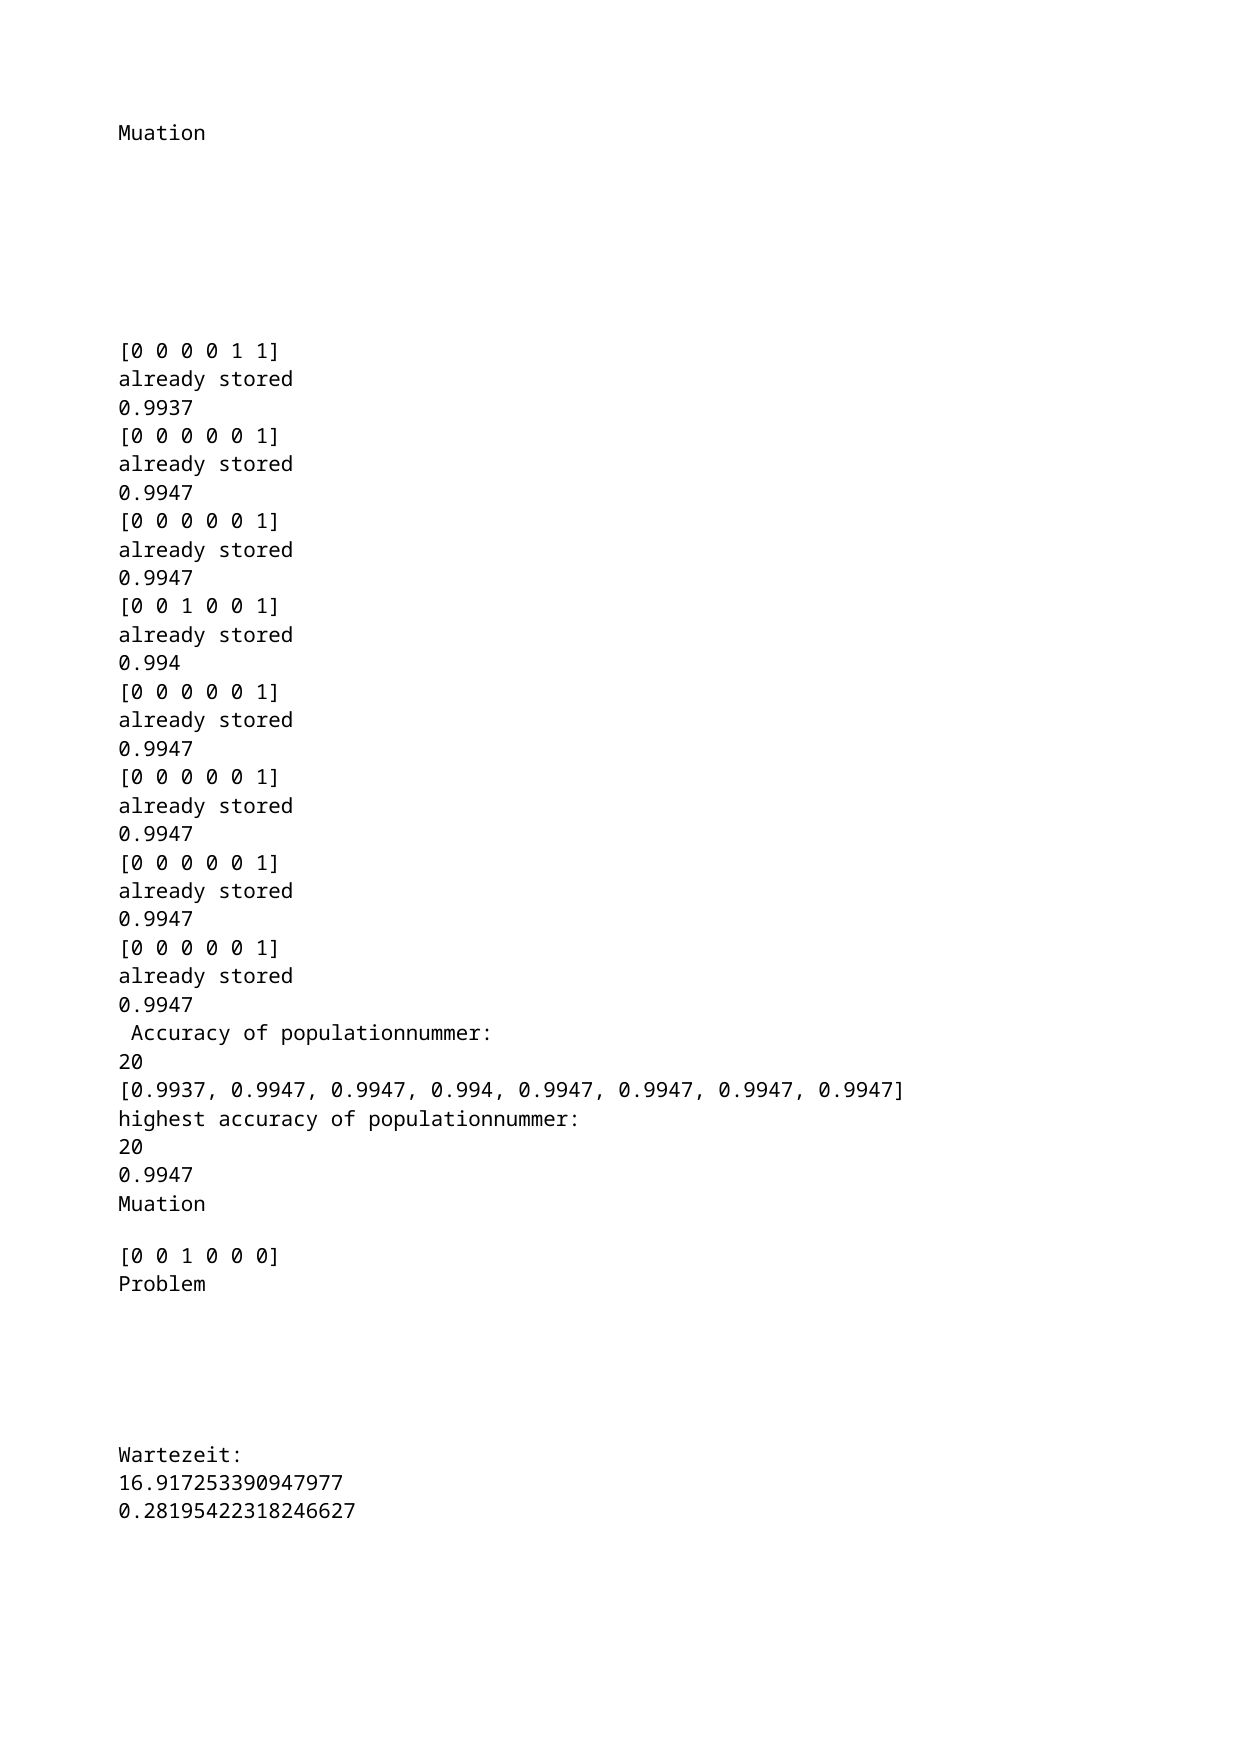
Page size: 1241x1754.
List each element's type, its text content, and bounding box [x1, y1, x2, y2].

text 0.9947 [118, 734, 1122, 762]
text [0 0 0 0 0 1] [118, 762, 1122, 791]
text Muation [118, 118, 1122, 147]
text [0 0 0 0 0 1] [118, 848, 1122, 876]
text Problem [118, 1269, 1122, 1298]
text 20 [118, 1132, 1122, 1161]
text Muation [118, 1189, 1122, 1217]
text 0.994 [118, 648, 1122, 677]
text already stored [118, 620, 1122, 648]
text already stored [118, 364, 1122, 393]
text already stored [118, 449, 1122, 478]
text Accuracy of populationnummer: [118, 1018, 1122, 1047]
text [0 0 0 0 0 1] [118, 677, 1122, 705]
text [0 0 1 0 0 0] [118, 1241, 1122, 1269]
text [0.9937, 0.9947, 0.9947, 0.994, 0.9947, 0.9947, 0.9947, 0.9947] [118, 1075, 1122, 1104]
text 0.9947 [118, 819, 1122, 848]
text 0.9937 [118, 393, 1122, 421]
text Wartezeit: [118, 1440, 1122, 1468]
text 0.28195422318246627 [118, 1497, 1122, 1525]
text 0.9947 [118, 1161, 1122, 1189]
text 0.9947 [118, 904, 1122, 933]
text 16.917253390947977 [118, 1468, 1122, 1497]
text [0 0 0 0 0 1] [118, 506, 1122, 535]
text already stored [118, 961, 1122, 990]
text [0 0 1 0 0 1] [118, 592, 1122, 620]
text [0 0 0 0 0 1] [118, 933, 1122, 961]
text highest accuracy of populationnummer: [118, 1104, 1122, 1132]
text [0 0 0 0 0 1] [118, 421, 1122, 449]
text already stored [118, 535, 1122, 563]
text 0.9947 [118, 990, 1122, 1018]
text already stored [118, 705, 1122, 734]
text 0.9947 [118, 478, 1122, 506]
text 0.9947 [118, 563, 1122, 592]
text already stored [118, 791, 1122, 819]
text already stored [118, 876, 1122, 904]
text 20 [118, 1047, 1122, 1075]
text [0 0 0 0 1 1] [118, 336, 1122, 364]
